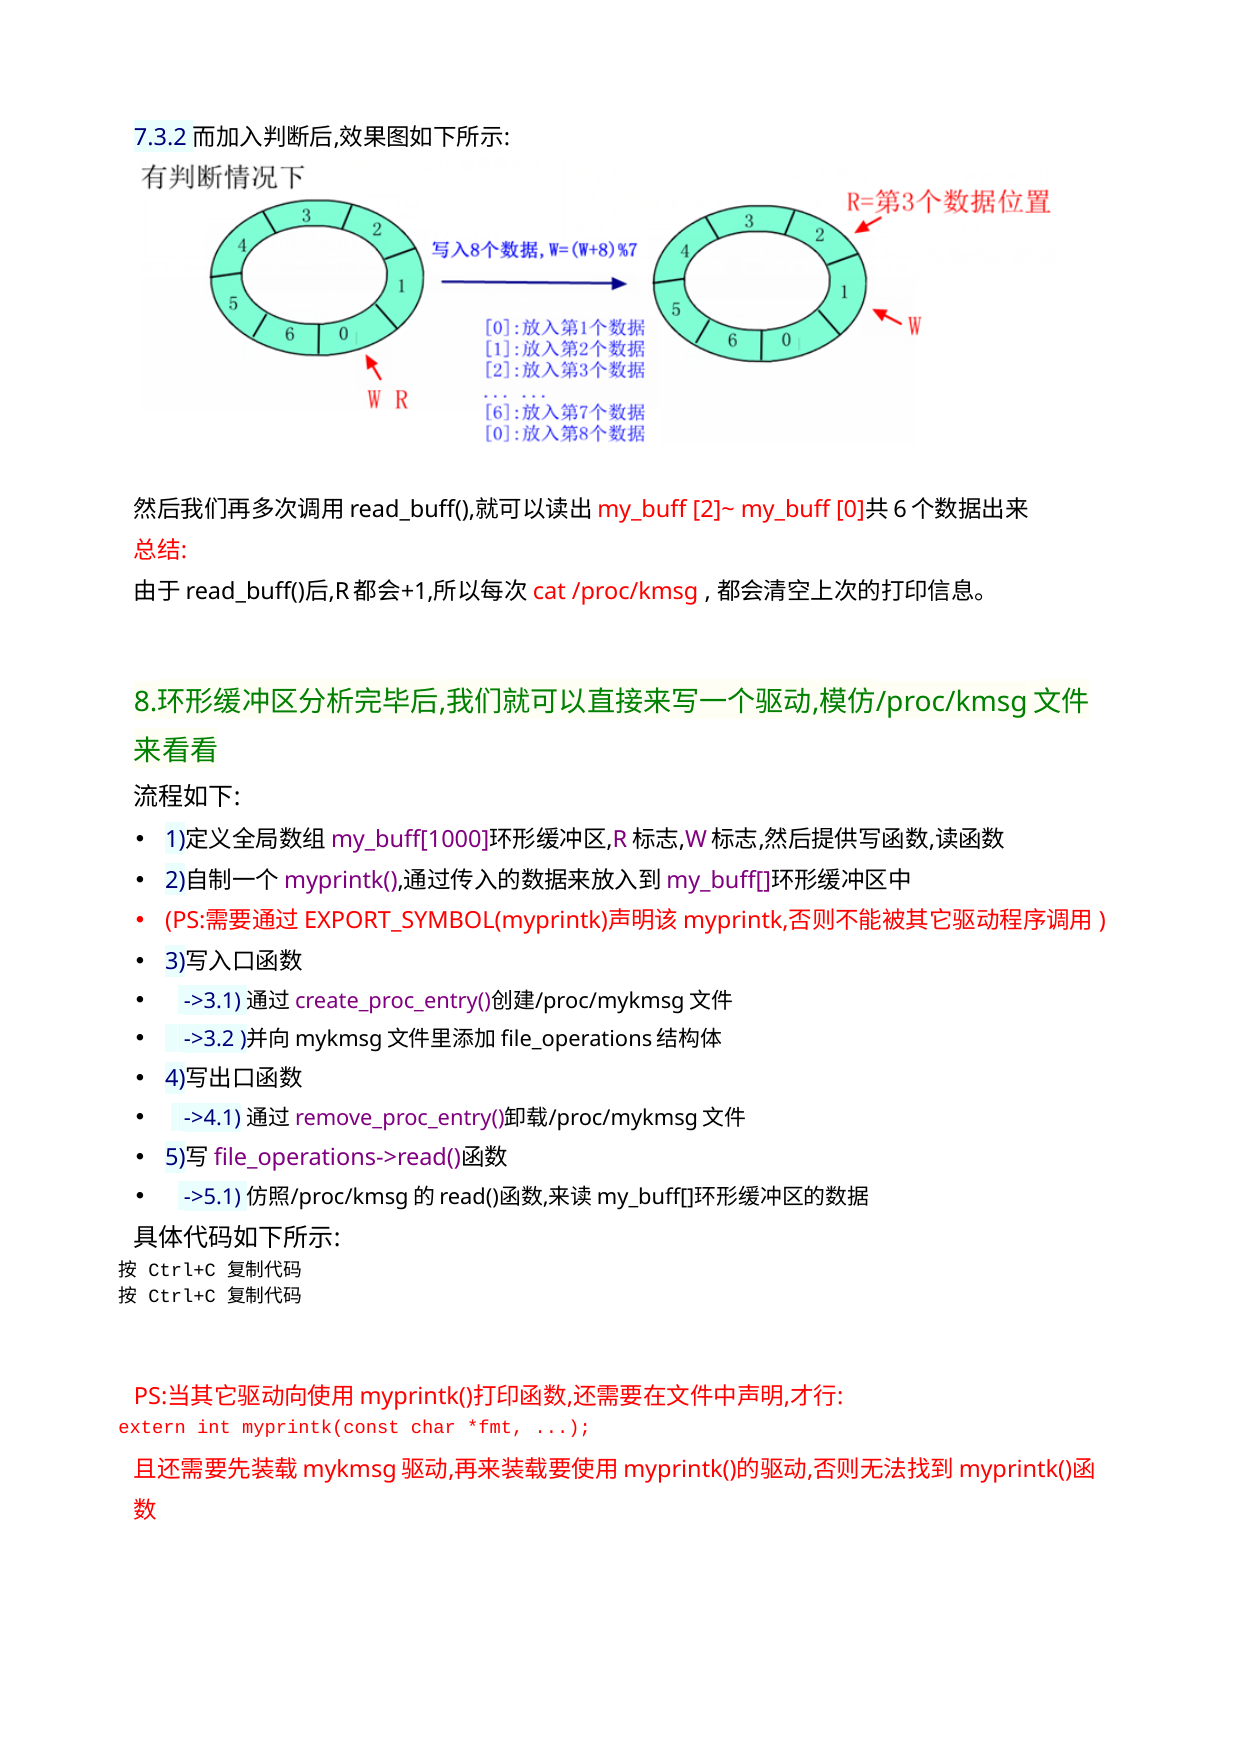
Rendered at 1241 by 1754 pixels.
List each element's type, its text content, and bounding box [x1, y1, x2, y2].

text 按 Ctrl+C 复制代码 [118, 1286, 1122, 1308]
text extern int myprintk(const char *fmt, ...); [118, 1418, 1122, 1439]
text 按 Ctrl+C 复制代码 [118, 1261, 1122, 1282]
list 3)写入口函数 [136, 942, 1122, 977]
list 4)写出口函数 [136, 1059, 1122, 1094]
list ->4.1) 通过remove_proc_entry()卸载/proc/mykmsg文件 [136, 1100, 1122, 1132]
list 5)写file_operations->read()函数 [136, 1138, 1122, 1173]
text 由于read_buff()后,R都会+1,所以每次 cat /proc/kmsg , 都会清空上次的打印信息。 [134, 572, 1106, 606]
list 1)定义全局数组my_buff[1000]环形缓冲区,R标志,W标志,然后提供写函数,读函数 [136, 820, 1122, 854]
list ->3.1) 通过create_proc_entry()创建/proc/mykmsg文件 [136, 983, 1122, 1015]
text 具体代码如下所示: [134, 1217, 1106, 1254]
text 总结: [134, 531, 1106, 565]
text 然后我们再多次调用read_buff(),就可以读出my_buff [2]~ my_buff [0]共6个数据出来 [134, 491, 1106, 524]
list (PS:需要通过EXPORT_SYMBOL(myprintk)声明该myprintk,否则不能被其它驱动程序调用 ) [136, 902, 1122, 936]
list 2)自制一个myprintk(),通过传入的数据来放入到my_buff[]环形缓冲区中 [136, 861, 1122, 895]
text 8.环形缓冲区分析完毕后,我们就可以直接来写一个驱动,模仿/proc/kmsg文件来看看 [134, 679, 1106, 768]
text 7.3.2 而加入判断后,效果图如下所示: [134, 118, 1106, 152]
list ->5.1) 仿照/proc/kmsg的read()函数,来读my_buff[]环形缓冲区的数据 [136, 1179, 1122, 1211]
picture [140, 158, 1062, 445]
list ->3.2 )并向mykmsg文件里添加file_operations结构体 [136, 1021, 1122, 1053]
text 流程如下: [134, 777, 1106, 813]
text PS:当其它驱动向使用myprintk()打印函数,还需要在文件中声明,才行: [134, 1377, 1106, 1412]
text 且还需要先装载mykmsg驱动,再来装载要使用myprintk()的驱动,否则无法找到myprintk()函数 [134, 1450, 1106, 1525]
